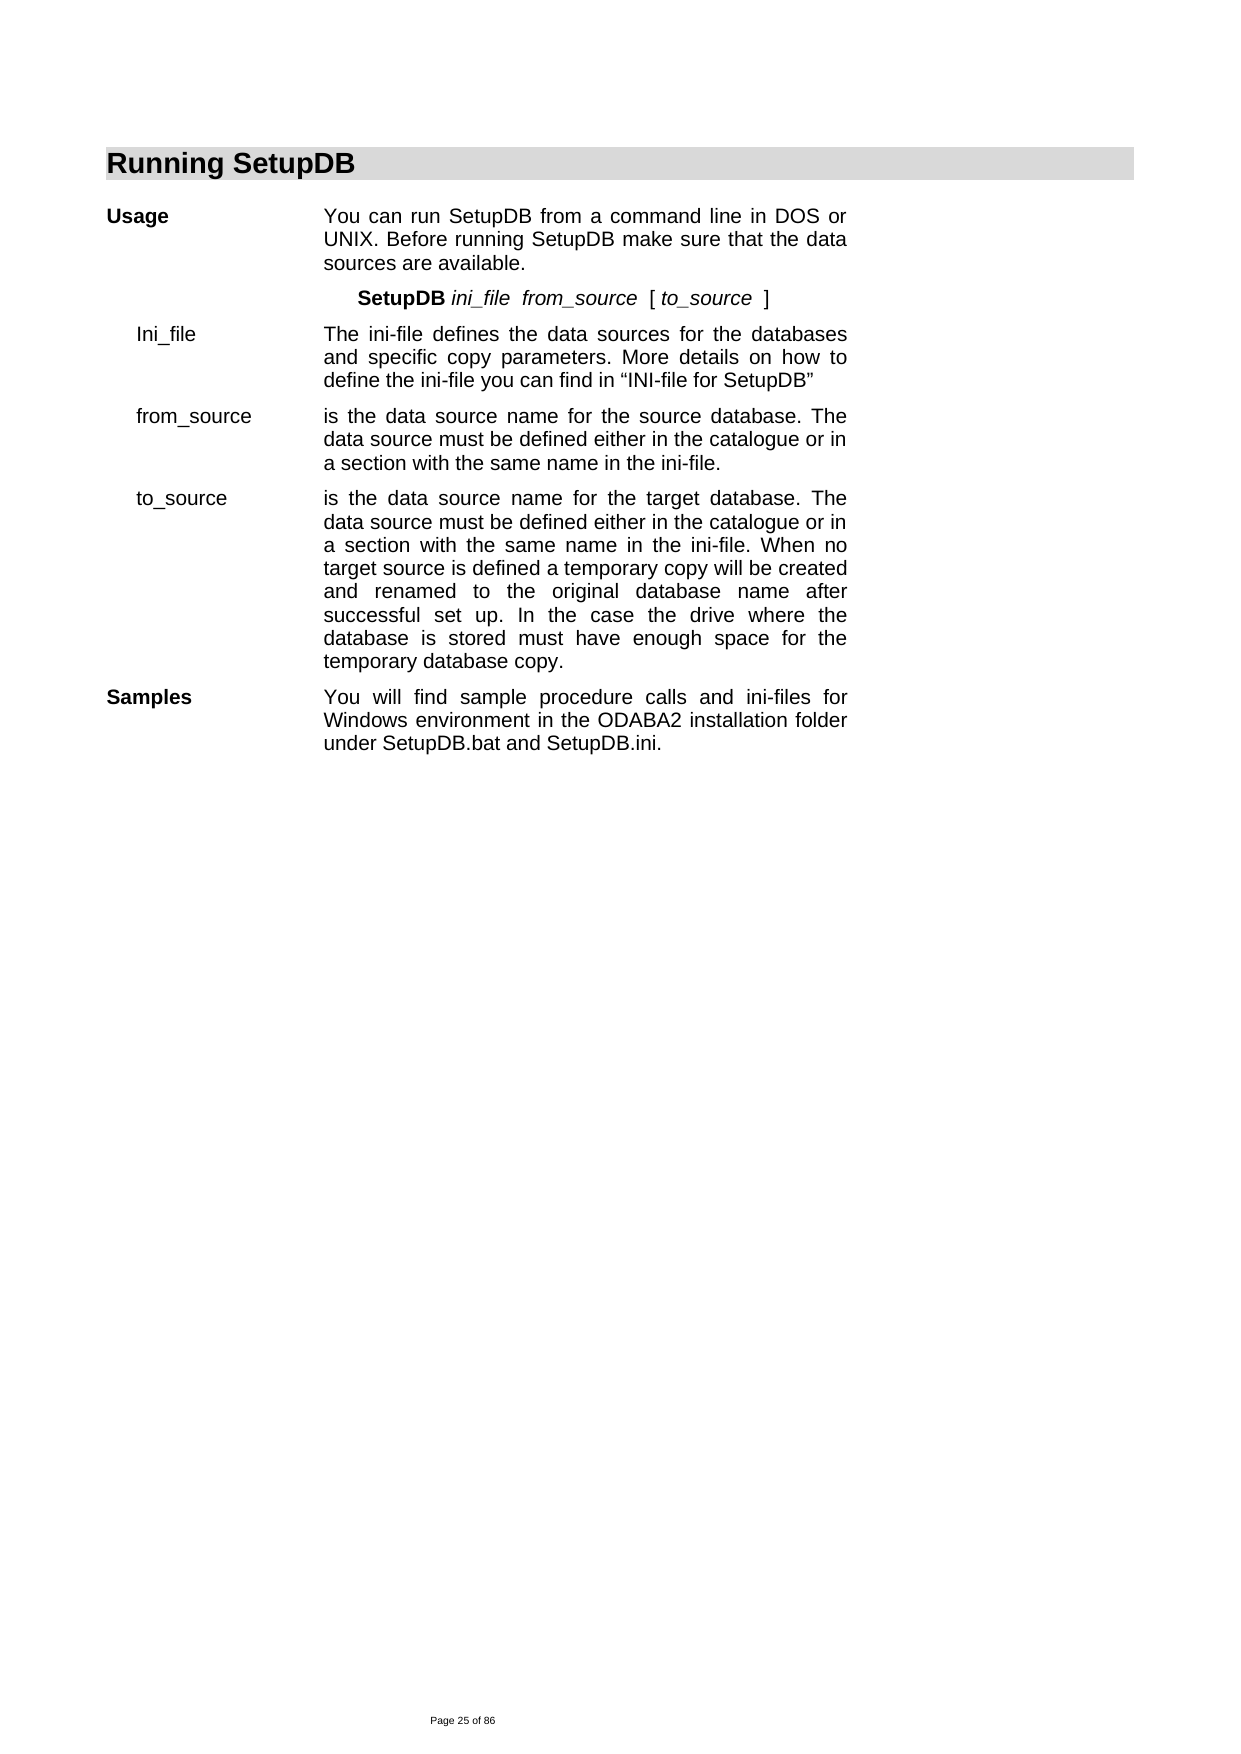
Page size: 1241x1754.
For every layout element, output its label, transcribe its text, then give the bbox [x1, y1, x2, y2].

table_cell is the data source name for the target database. The data source must be defined either in the catalogue or in a section with the same name in the ini-file. When no target source is defined a temporary copy will be created and renamed to the original database name after successful set up. In the case the drive where the database is stored must have enough space for the temporary database copy. [312, 487, 859, 685]
subtitle Running SetupDB [106, 147, 1134, 180]
table_header You can run SetupDB from a command line in DOS or UNIX. Before running SetupDB make sure that the data sources are available. SetupDB ini_file from_source [ to_source ] [312, 205, 859, 323]
table_cell The ini-file defines the data sources for the databases and specific copy parameters. More details on how to define the ini-file you can find in “INI-file for SetupDB” [312, 323, 859, 405]
table_cell to_source [95, 487, 312, 685]
table_cell from_source [95, 405, 312, 487]
table_header Usage [95, 205, 312, 323]
table_cell You will find sample procedure calls and ini-files for Windows environment in the ODABA2 installation folder under SetupDB.bat and SetupDB.ini. [312, 685, 859, 767]
table_cell is the data source name for the source database. The data source must be defined either in the catalogue or in a section with the same name in the ini-file. [312, 405, 859, 487]
table_cell Samples [95, 685, 312, 767]
table_cell Ini_file [95, 323, 312, 405]
